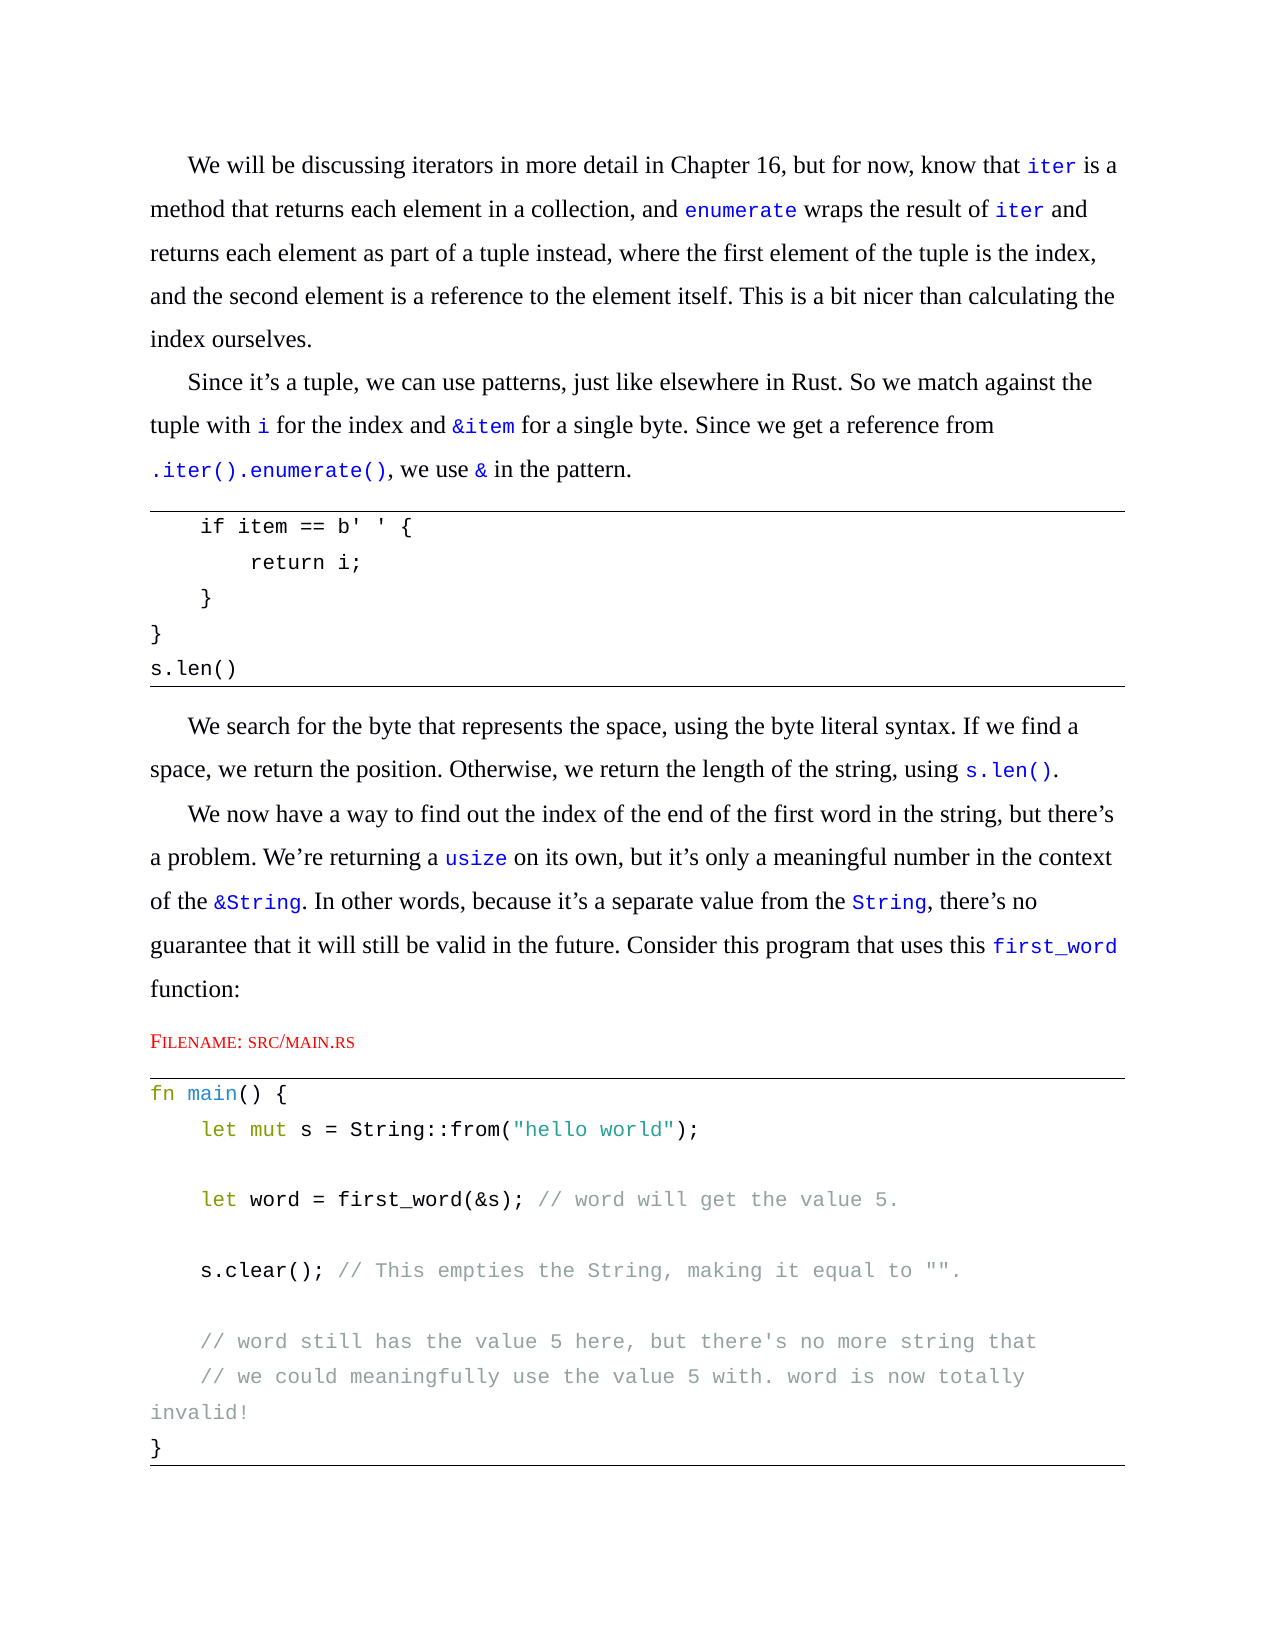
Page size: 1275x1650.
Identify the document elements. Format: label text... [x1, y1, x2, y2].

text s.clear(); // This empties the String, making it equal to "". [150, 1260, 1125, 1284]
text We search for the byte that represents the space, using the byte literal syntax. If we find a space, we return the position. Otherwise, we return the length of the string, using s.len(). [150, 711, 1125, 784]
text } [150, 1437, 1125, 1465]
text return i; [150, 552, 1125, 576]
text } [150, 587, 1125, 611]
text let mut s = String::from("hello world"); [150, 1118, 1125, 1142]
text We now have a way to find out the index of the end of the first word in the string, but there’s a problem. We’re returning a usize on its own, but it’s only a meaningful number in the context of the &String. In other words, because it’s a separate value from the String, there’s no guarantee that it will still be valid in the future. Consider this program that uses this first_word function: [150, 799, 1125, 1002]
text Since it’s a tuple, we can use patterns, just like elsewhere in Rust. So we match against the tuple with i for the index and &item for a single byte. Since we get a reference from .iter().enumerate(), we use & in the pattern. [150, 367, 1125, 484]
text // we could meaningfully use the value 5 with. word is now totally invalid! [150, 1366, 1125, 1426]
text let word = first_word(&s); // word will get the value 5. [150, 1189, 1125, 1213]
text // word still has the value 5 here, but there's no more string that [150, 1331, 1125, 1355]
text Filename: src/main.rs [150, 1029, 1125, 1053]
text s.len() [150, 658, 1125, 686]
text fn main() { [150, 1079, 1125, 1107]
text if item == b' ' { [150, 512, 1125, 540]
text } [150, 623, 1125, 646]
text We will be discussing iterators in more detail in Chapter 16, but for now, know that iter is a method that returns each element in a collection, and enumerate wraps the result of iter and returns each element as part of a tuple instead, where the first element of the tuple is the index, and the second element is a reference to the element itself. This is a bit nicer than calculating the index ourselves. [150, 150, 1125, 353]
